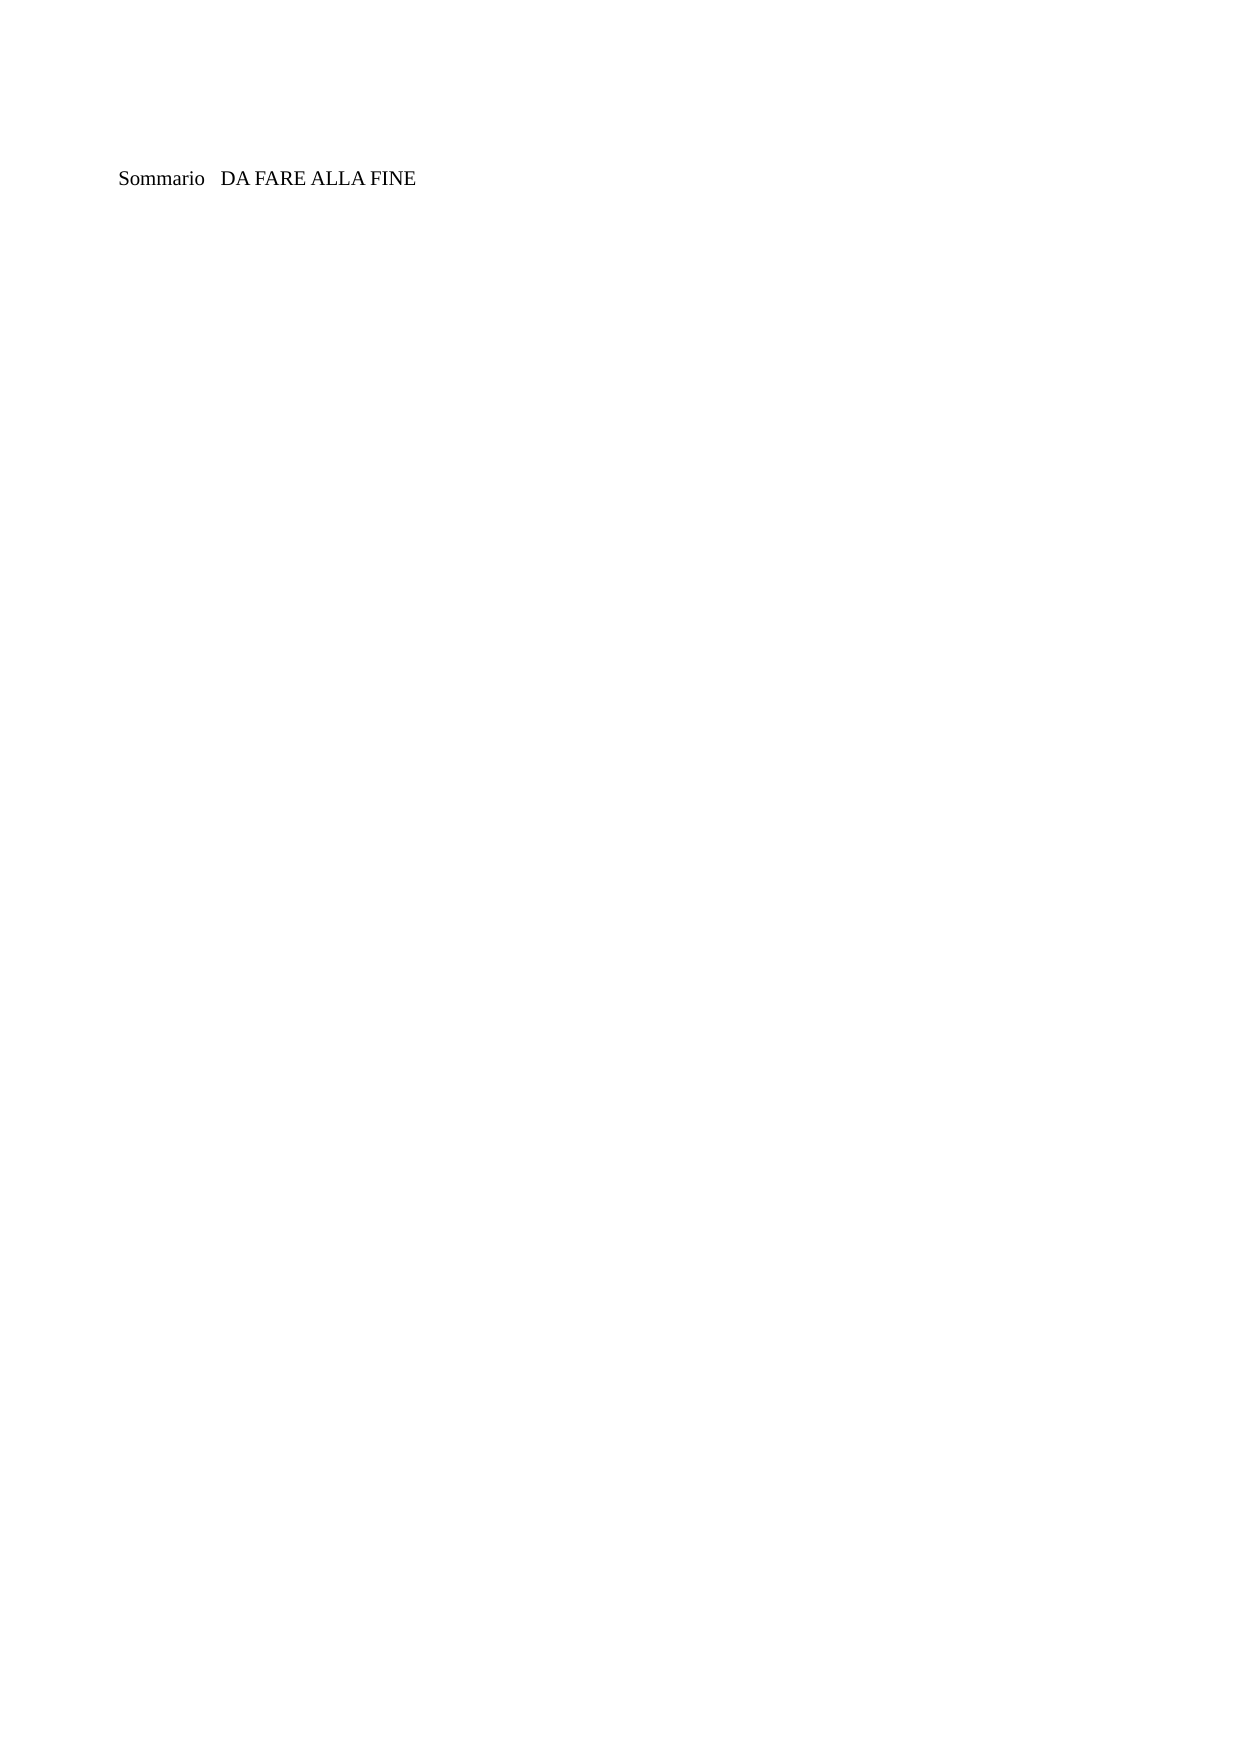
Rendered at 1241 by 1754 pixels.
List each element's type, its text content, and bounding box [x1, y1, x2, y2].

text Sommario DA FARE ALLA FINE [118, 166, 1122, 190]
